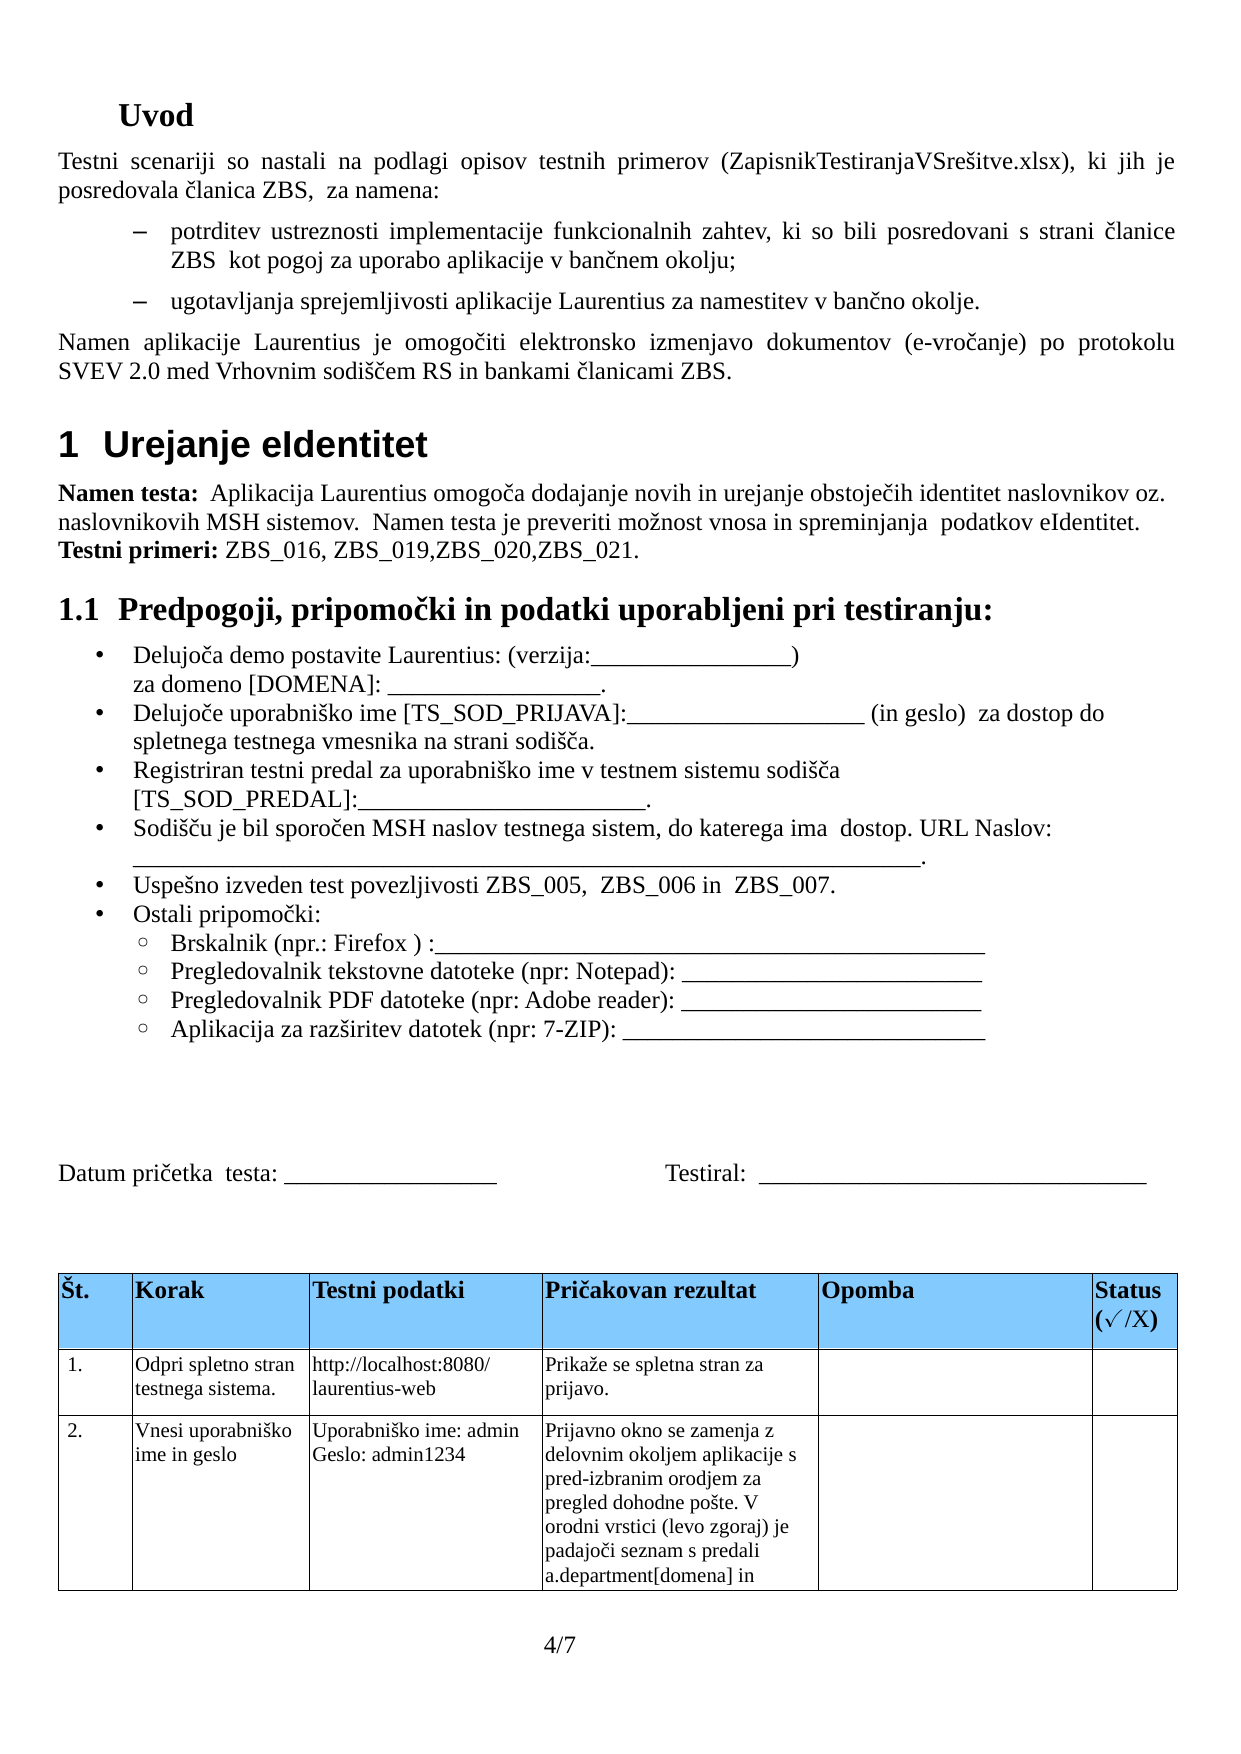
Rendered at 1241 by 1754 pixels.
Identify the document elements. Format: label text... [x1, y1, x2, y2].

table_header Pričakovan rezultat [543, 1274, 818, 1348]
list ugotavljanja sprejemljivosti aplikacije Laurentius za namestitev v bančno okolje. [133, 286, 1177, 315]
list Uspešno izveden test povezljivosti ZBS_005, ZBS_006 in ZBS_007. [95, 870, 1177, 899]
list Registriran testni predal za uporabniško ime v testnem sistemu sodišča [TS_SOD_PREDAL]:_______________________. [95, 755, 1177, 813]
table_cell Prijavno okno se zamenja z delovnim okoljem aplikacije s pred-izbranim orodjem za pregled dohodne pošte. V orodni vrstici (levo zgoraj) je padajoči seznam s predali a.department[domena] in [543, 1416, 818, 1589]
table_cell Prikaže se spletna stran za prijavo. [543, 1350, 818, 1415]
subtitle Predpogoji, pripomočki in podatki uporabljeni pri testiranju: [58, 589, 1177, 628]
list Pregledovalnik tekstovne datoteke (npr: Notepad): ________________________ [133, 956, 1177, 985]
table_cell [59, 1350, 132, 1415]
subtitle Urejanje eIdentitet [58, 422, 1177, 466]
table_cell Odpri spletno stran testnega sistema. [133, 1350, 309, 1415]
text Namen aplikacije Laurentius je omogočiti elektronsko izmenjavo dokumentov (e-vročanje) po protokolu SVEV 2.0 med Vrhovnim sodiščem RS in bankami članicami ZBS. [58, 327, 1177, 385]
text Testni primeri: ZBS_016, ZBS_019,ZBS_020,ZBS_021. [58, 536, 1177, 564]
table_header Št. [59, 1274, 132, 1348]
table_cell [819, 1350, 1092, 1415]
list potrditev ustreznosti implementacije funkcionalnih zahtev, ki so bili posredovani s strani članice ZBS kot pogoj za uporabo aplikacije v bančnem okolju; [133, 216, 1177, 274]
text Datum pričetka testa: _________________ Testiral: _______________________________ [58, 1158, 1177, 1186]
table_header Korak [133, 1274, 309, 1348]
table_cell [1093, 1350, 1177, 1415]
table_cell Uporabniško ime: admin Geslo: admin1234 [310, 1416, 542, 1589]
list Delujoče uporabniško ime [TS_SOD_PRIJAVA]:___________________ (in geslo) za dostop do spletnega testnega vmesnika na strani sodišča. [95, 698, 1177, 755]
list Ostali pripomočki: [95, 899, 1177, 928]
table_cell [1093, 1416, 1177, 1589]
table_cell [59, 1416, 132, 1589]
table_header Testni podatki [310, 1274, 542, 1348]
list Pregledovalnik PDF datoteke (npr: Adobe reader): ________________________ [133, 985, 1177, 1014]
list Delujoča demo postavite Laurentius: (verzija:________________) za domeno [DOMENA]: _________________. [95, 640, 1177, 698]
table_header Status (✓/X) [1093, 1274, 1177, 1348]
list Brskalnik (npr.: Firefox ) :____________________________________________ [133, 928, 1177, 956]
table_cell Vnesi uporabniško ime in geslo [133, 1416, 309, 1589]
list Aplikacija za razširitev datotek (npr: 7-ZIP): _____________________________ [133, 1014, 1177, 1043]
table_header Opomba [819, 1274, 1092, 1348]
table_cell http://localhost:8080/laurentius-web [310, 1350, 542, 1415]
table_cell [819, 1416, 1092, 1589]
text Testni scenariji so nastali na podlagi opisov testnih primerov (ZapisnikTestiranjaVSrešitve.xlsx), ki jih je posredovala članica ZBS, za namena: [58, 146, 1177, 204]
subtitle Uvod [58, 95, 1177, 134]
list Sodišču je bil sporočen MSH naslov testnega sistem, do katerega ima dostop. URL Naslov: _______________________________________________________________. [95, 813, 1177, 870]
text Namen testa: Aplikacija Laurentius omogoča dodajanje novih in urejanje obstoječih identitet naslovnikov oz. naslovnikovih MSH sistemov. Namen testa je preveriti možnost vnosa in spreminjanja podatkov eIdentitet. [58, 478, 1177, 536]
